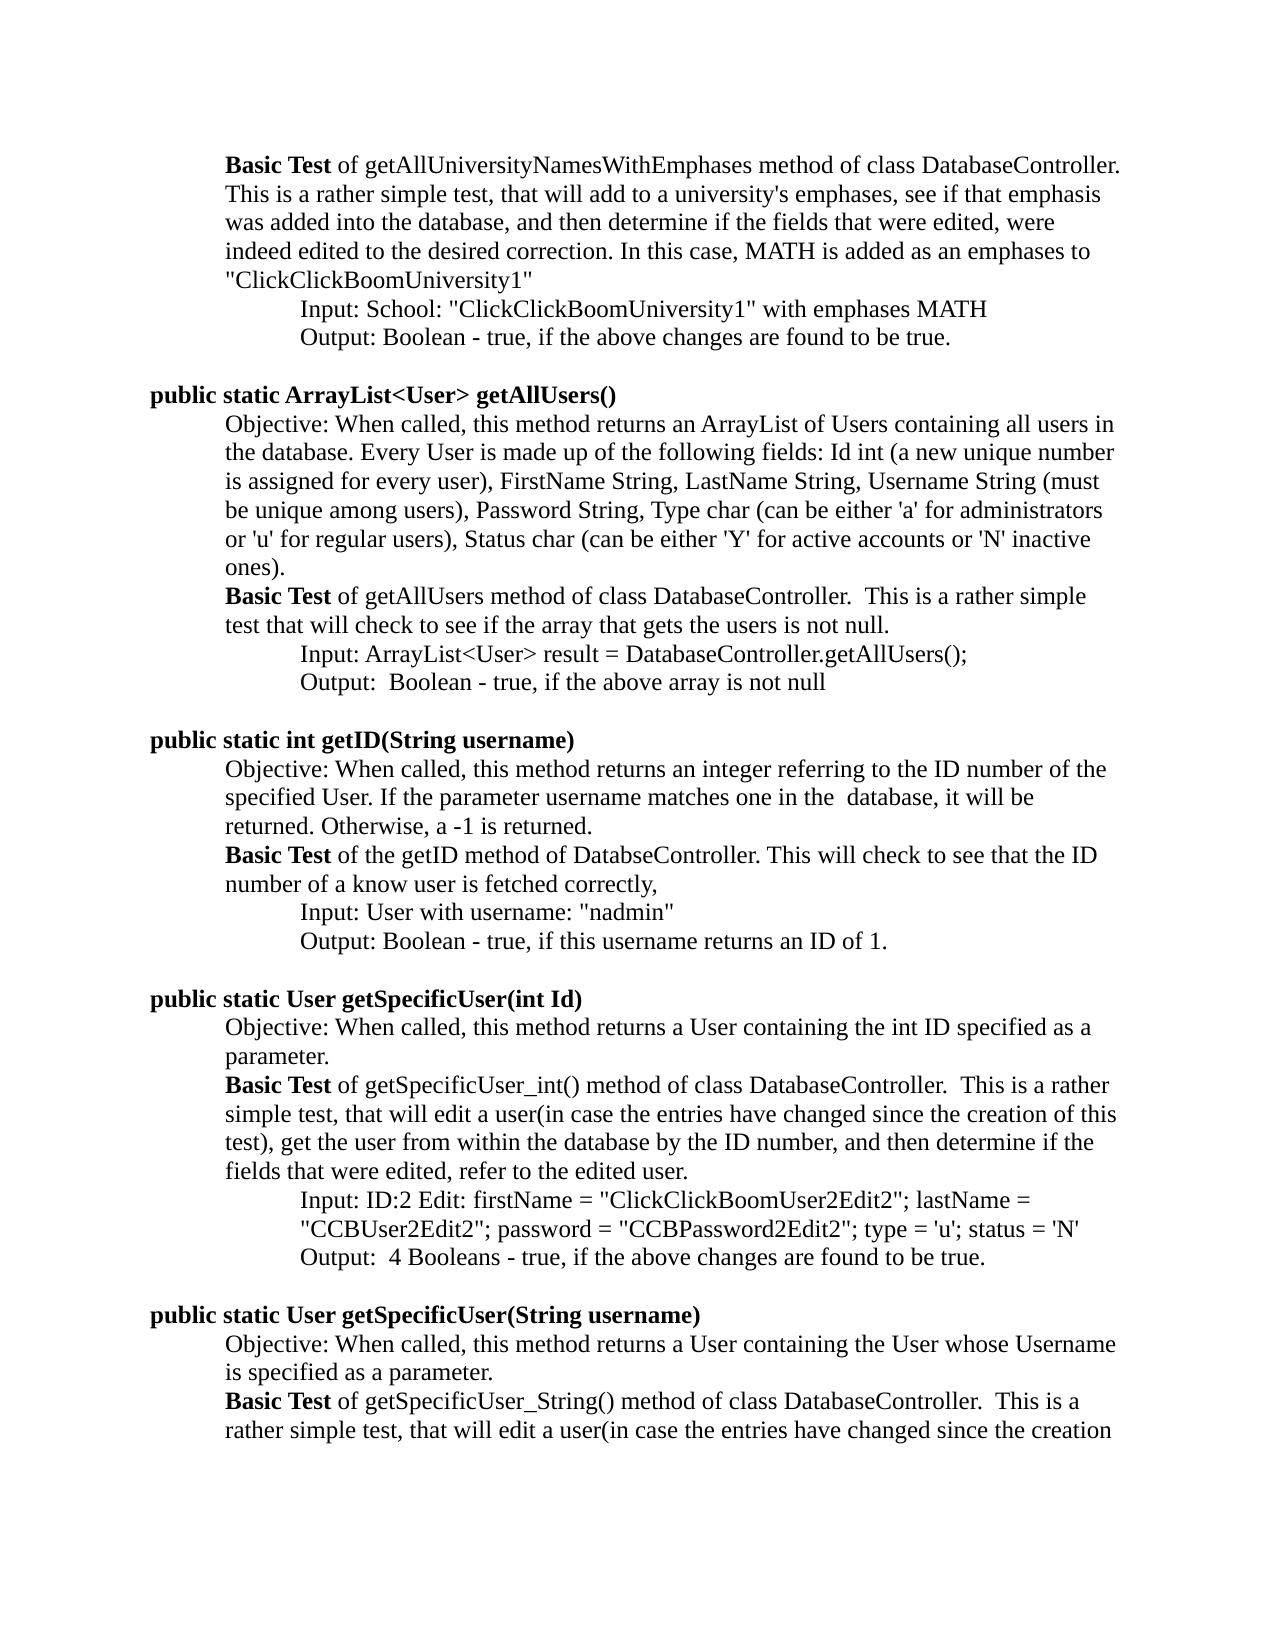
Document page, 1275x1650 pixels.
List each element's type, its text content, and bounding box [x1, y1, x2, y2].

text Objective: When called, this method returns a User containing the int ID specified as a parameter. [225, 1012, 1125, 1070]
text public static User getSpecificUser(String username) [150, 1300, 1125, 1329]
text Basic Test of getAllUniversityNamesWithEmphases method of class DatabaseController. This is a rather simple test, that will add to a university's emphases, see if that emphasis was added into the database, and then determine if the fields that were edited, were indeed edited to the desired correction. In this case, MATH is added as an emphases to "ClickClickBoomUniversity1" [225, 150, 1125, 294]
text Input: User with username: "nadmin" [225, 897, 1125, 926]
text public static int getID(String username) [150, 725, 1125, 754]
text Basic Test of getAllUsers method of class DatabaseController. This is a rather simple test that will check to see if the array that gets the users is not null. [225, 581, 1125, 639]
text Objective: When called, this method returns an ArrayList of Users containing all users in the database. Every User is made up of the following fields: Id int (a new unique number is assigned for every user), FirstName String, LastName String, Username String (must be unique among users), Password String, Type char (can be either 'a' for administrators or 'u' for regular users), Status char (can be either 'Y' for active accounts or 'N' inactive ones). [225, 409, 1125, 581]
text Objective: When called, this method returns an integer referring to the ID number of the specified User. If the parameter username matches one in the database, it will be returned. Otherwise, a -1 is returned. [225, 754, 1125, 840]
text Objective: When called, this method returns a User containing the User whose Username is specified as a parameter. [225, 1329, 1125, 1386]
text Input: School: "ClickClickBoomUniversity1" with emphases MATH [225, 294, 1125, 322]
text Input: ID:2 Edit: firstName = "ClickClickBoomUser2Edit2"; lastName = "CCBUser2Edit2"; password = "CCBPassword2Edit2"; type = 'u'; status = 'N' [225, 1185, 1125, 1242]
text Input: ArrayList<User> result = DatabaseController.getAllUsers(); [225, 639, 1125, 667]
text Basic Test of getSpecificUser_int() method of class DatabaseController. This is a rather simple test, that will edit a user(in case the entries have changed since the creation of this test), get the user from within the database by the ID number, and then determine if the fields that were edited, refer to the edited user. [225, 1070, 1125, 1185]
text public static User getSpecificUser(int Id) [150, 984, 1125, 1012]
text Output: Boolean - true, if the above changes are found to be true. [225, 322, 1125, 351]
text Output: 4 Booleans - true, if the above changes are found to be true. [225, 1242, 1125, 1271]
text public static ArrayList<User> getAllUsers() [150, 380, 1125, 409]
text Basic Test of the getID method of DatabseController. This will check to see that the ID number of a know user is fetched correctly, [225, 840, 1125, 897]
text Output: Boolean - true, if this username returns an ID of 1. [225, 926, 1125, 955]
text Output: Boolean - true, if the above array is not null [225, 667, 1125, 696]
text Basic Test of getSpecificUser_String() method of class DatabaseController. This is a rather simple test, that will edit a user(in case the entries have changed since the creation [225, 1386, 1125, 1444]
